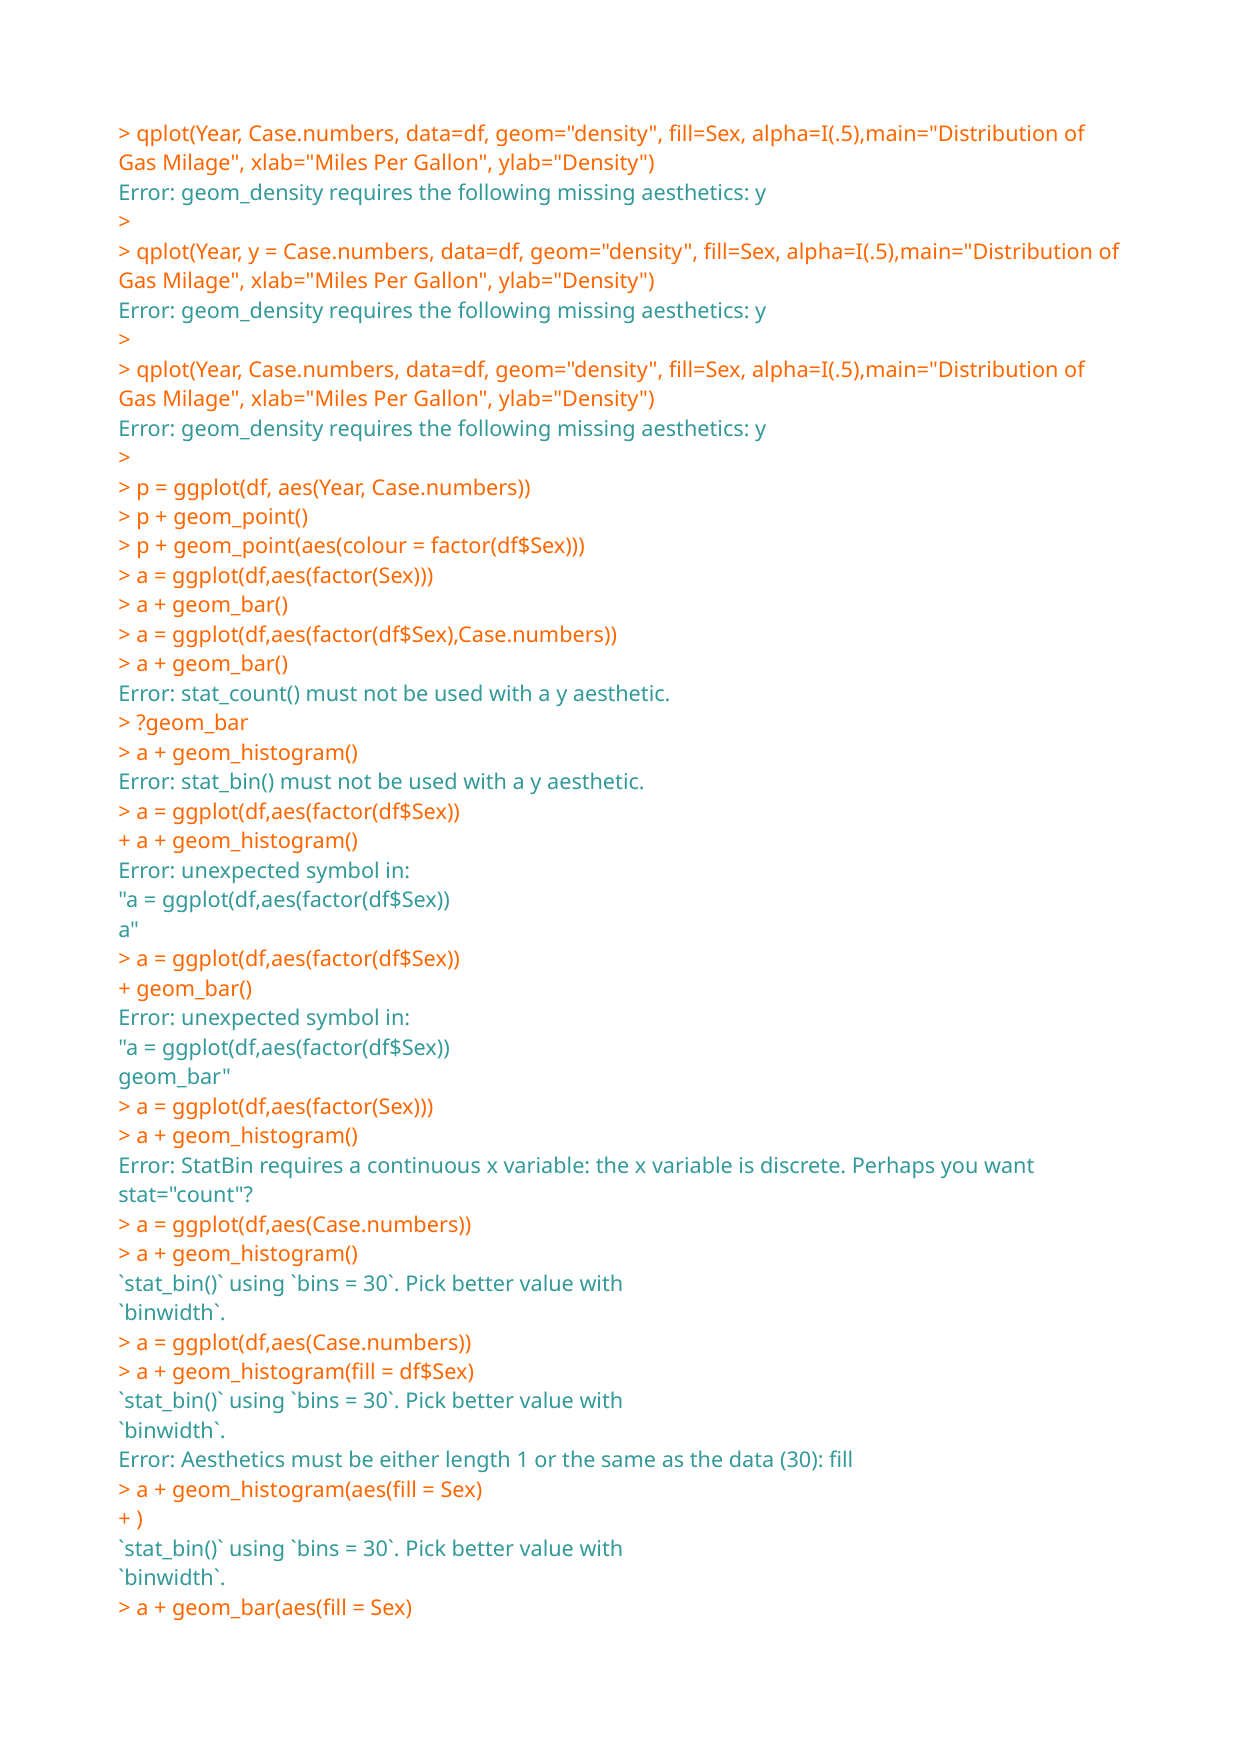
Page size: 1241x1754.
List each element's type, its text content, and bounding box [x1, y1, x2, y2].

text > a = ggplot(df,aes(Case.numbers)) [118, 1327, 1122, 1356]
text > [118, 207, 1122, 236]
text `binwidth`. [118, 1297, 1122, 1327]
text a" [118, 914, 1122, 943]
text Error: geom_density requires the following missing aesthetics: y [118, 177, 1122, 207]
text > a = ggplot(df,aes(factor(df$Sex)) [118, 943, 1122, 973]
text > p + geom_point(aes(colour = factor(df$Sex))) [118, 531, 1122, 560]
text `stat_bin()` using `bins = 30`. Pick better value with [118, 1533, 1122, 1563]
text > a + geom_bar() [118, 590, 1122, 619]
text > a = ggplot(df,aes(factor(Sex))) [118, 560, 1122, 590]
text "a = ggplot(df,aes(factor(df$Sex)) [118, 884, 1122, 914]
text + ) [118, 1504, 1122, 1533]
text > [118, 442, 1122, 472]
text > p = ggplot(df, aes(Year, Case.numbers)) [118, 472, 1122, 501]
text Error: geom_density requires the following missing aesthetics: y [118, 413, 1122, 442]
text Error: StatBin requires a continuous x variable: the x variable is discrete. Perhaps you want stat="count"? [118, 1150, 1122, 1209]
text > a = ggplot(df,aes(Case.numbers)) [118, 1209, 1122, 1238]
text > p + geom_point() [118, 501, 1122, 531]
text geom_bar" [118, 1061, 1122, 1091]
text Error: stat_count() must not be used with a y aesthetic. [118, 678, 1122, 708]
text > a + geom_histogram() [118, 1238, 1122, 1268]
text > [118, 324, 1122, 354]
text > qplot(Year, Case.numbers, data=df, geom="density", fill=Sex, alpha=I(.5),main="Distribution of Gas Milage", xlab="Miles Per Gallon", ylab="Density") [118, 118, 1122, 177]
text > qplot(Year, y = Case.numbers, data=df, geom="density", fill=Sex, alpha=I(.5),main="Distribution of Gas Milage", xlab="Miles Per Gallon", ylab="Density") [118, 236, 1122, 295]
text > a + geom_bar() [118, 649, 1122, 678]
text > a = ggplot(df,aes(factor(Sex))) [118, 1091, 1122, 1120]
text > a + geom_histogram(fill = df$Sex) [118, 1356, 1122, 1386]
text `binwidth`. [118, 1563, 1122, 1592]
text > a + geom_bar(aes(fill = Sex) [118, 1592, 1122, 1622]
text > ?geom_bar [118, 708, 1122, 737]
text > qplot(Year, Case.numbers, data=df, geom="density", fill=Sex, alpha=I(.5),main="Distribution of Gas Milage", xlab="Miles Per Gallon", ylab="Density") [118, 354, 1122, 413]
text > a = ggplot(df,aes(factor(df$Sex),Case.numbers)) [118, 619, 1122, 649]
text "a = ggplot(df,aes(factor(df$Sex)) [118, 1032, 1122, 1061]
text `stat_bin()` using `bins = 30`. Pick better value with [118, 1386, 1122, 1415]
text Error: geom_density requires the following missing aesthetics: y [118, 295, 1122, 324]
text + geom_bar() [118, 973, 1122, 1002]
text + a + geom_histogram() [118, 826, 1122, 855]
text `binwidth`. [118, 1415, 1122, 1445]
text Error: unexpected symbol in: [118, 855, 1122, 884]
text Error: unexpected symbol in: [118, 1002, 1122, 1032]
text > a + geom_histogram() [118, 737, 1122, 767]
text > a + geom_histogram() [118, 1120, 1122, 1150]
text > a = ggplot(df,aes(factor(df$Sex)) [118, 796, 1122, 826]
text > a + geom_histogram(aes(fill = Sex) [118, 1474, 1122, 1504]
text `stat_bin()` using `bins = 30`. Pick better value with [118, 1268, 1122, 1297]
text Error: Aesthetics must be either length 1 or the same as the data (30): fill [118, 1445, 1122, 1474]
text Error: stat_bin() must not be used with a y aesthetic. [118, 767, 1122, 796]
